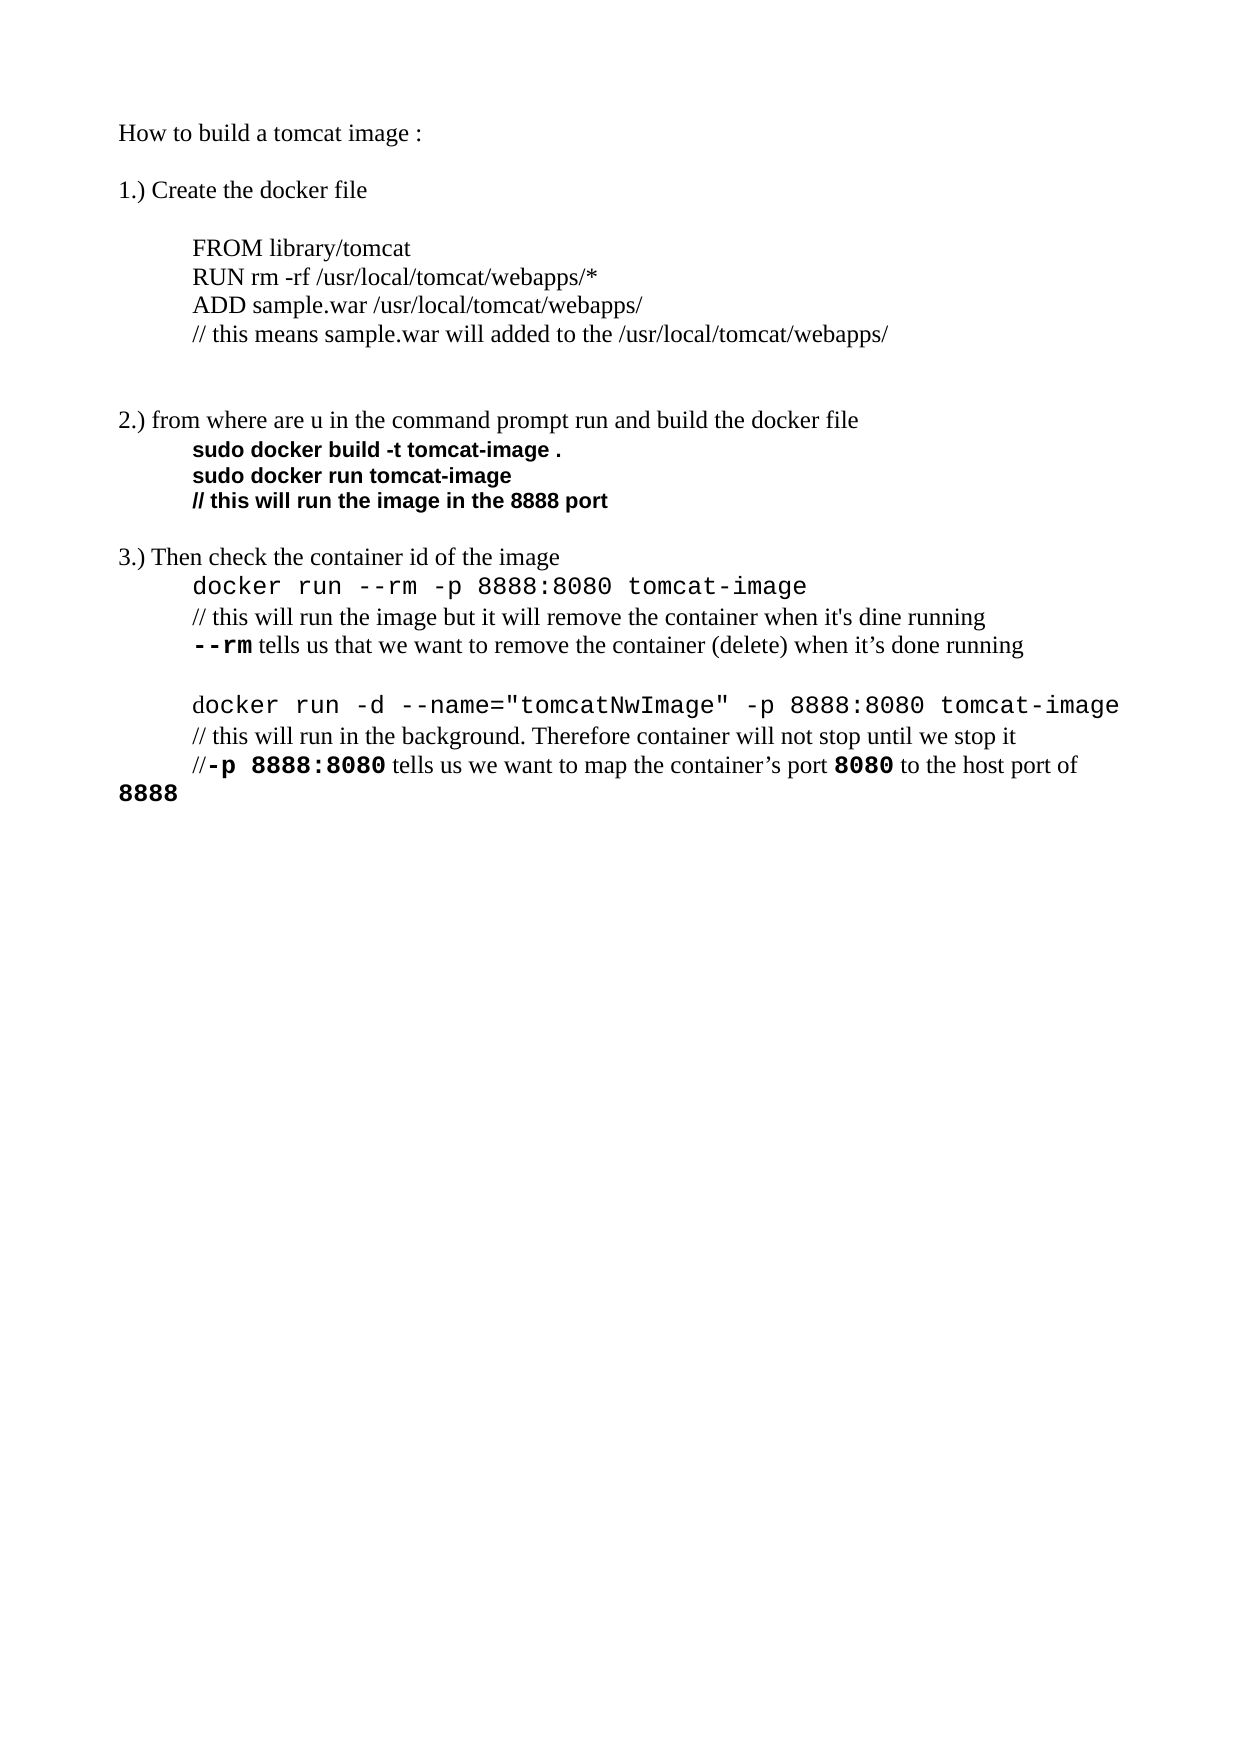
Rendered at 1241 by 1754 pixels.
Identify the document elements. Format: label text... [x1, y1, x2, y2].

text FROM library/tomcat [118, 233, 1122, 262]
text // this will run the image but it will remove the container when it's dine running [118, 602, 1122, 631]
text How to build a tomcat image : [118, 118, 1122, 147]
text 3.) Then check the container id of the image [118, 542, 1122, 571]
text docker run -d --name="tomcatNwImage" -p 8888:8080 tomcat-image [118, 690, 1122, 721]
text ADD sample.war /usr/local/tomcat/webapps/ [118, 291, 1122, 319]
text --rm tells us that we want to remove the container (delete) when it’s done running [118, 631, 1122, 661]
text //-p 8888:8080 tells us we want to map the container’s port 8080 to the host port of 8888 [118, 750, 1122, 809]
text // this will run the image in the 8888 port [118, 488, 1122, 513]
text docker run --rm -p 8888:8080 tomcat-image [118, 571, 1122, 602]
text RUN rm -rf /usr/local/tomcat/webapps/* [118, 262, 1122, 291]
text 2.) from where are u in the command prompt run and build the docker file [118, 406, 1122, 434]
text 1.) Create the docker file [118, 176, 1122, 204]
text sudo docker run tomcat-image [118, 463, 1122, 488]
text // this means sample.war will added to the /usr/local/tomcat/webapps/ [118, 319, 1122, 348]
text sudo docker build -t tomcat-image . [118, 434, 1122, 463]
text // this will run in the background. Therefore container will not stop until we stop it [118, 721, 1122, 750]
